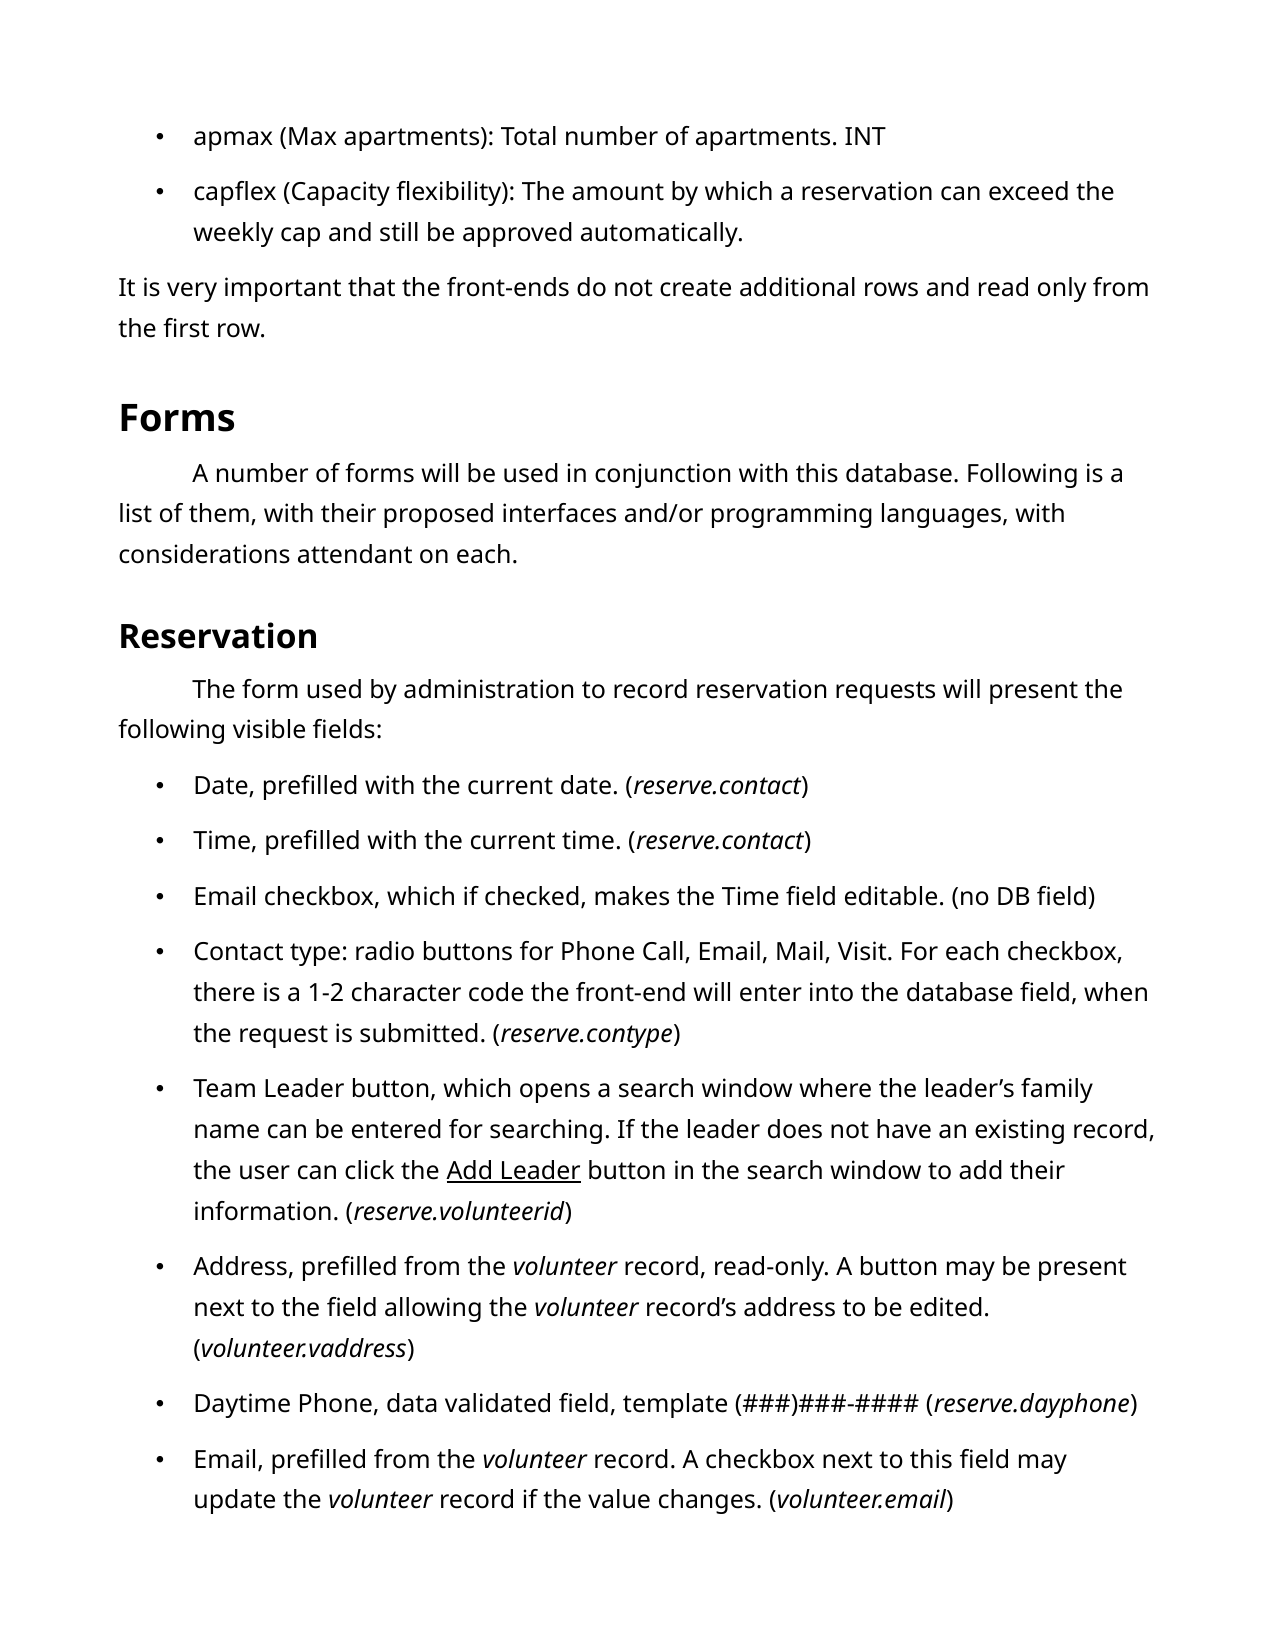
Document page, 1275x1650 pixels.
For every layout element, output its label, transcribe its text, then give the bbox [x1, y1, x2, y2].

list Time, prefilled with the current time. (reserve.contact) [156, 823, 1157, 857]
text The form used by administration to record reservation requests will present the following visible fields: [118, 671, 1157, 746]
text A number of forms will be used in conjunction with this database. Following is a list of them, with their proposed interfaces and/or programming languages, with considerations attendant on each. [118, 455, 1157, 571]
text It is very important that the front-ends do not create additional rows and read only from the first row. [118, 270, 1157, 345]
list capflex (Capacity flexibility): The amount by which a reservation can exceed the weekly cap and still be approved automatically. [156, 173, 1157, 248]
list Email checkbox, which if checked, makes the Time field editable. (no DB field) [156, 878, 1157, 912]
list apmax (Max apartments): Total number of apartments. INT [156, 118, 1157, 152]
list Daytime Phone, data validated field, template (###)###-#### (reserve.dayphone) [156, 1386, 1157, 1420]
subtitle Forms [118, 391, 1157, 443]
list Email, prefilled from the volunteer record. A checkbox next to this field may update the volunteer record if the value changes. (volunteer.email) [156, 1441, 1157, 1516]
list Contact type: radio buttons for Phone Call, Email, Mail, Visit. For each checkbox, there is a 1-2 character code the front-end will enter into the database field, when the request is submitted. (reserve.contype) [156, 934, 1157, 1049]
list Date, prefilled with the current date. (reserve.contact) [156, 768, 1157, 802]
subtitle Reservation [118, 613, 1157, 659]
list Address, prefilled from the volunteer record, read-only. A button may be present next to the field allowing the volunteer record’s address to be edited. (volunteer.vaddress) [156, 1249, 1157, 1364]
list Team Leader button, which opens a search window where the leader’s family name can be entered for searching. If the leader does not have an existing record, the user can click the Add Leader button in the search window to add their information. (reserve.volunteerid) [156, 1071, 1157, 1227]
